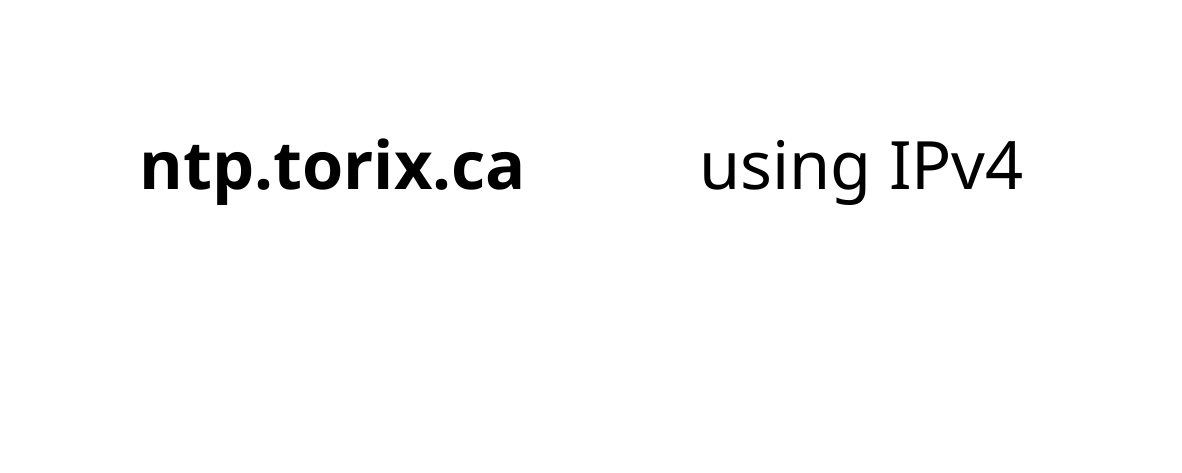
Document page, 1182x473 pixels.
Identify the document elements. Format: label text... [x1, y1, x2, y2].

text ntp.torix.ca using IPv4 [118, 118, 1063, 209]
